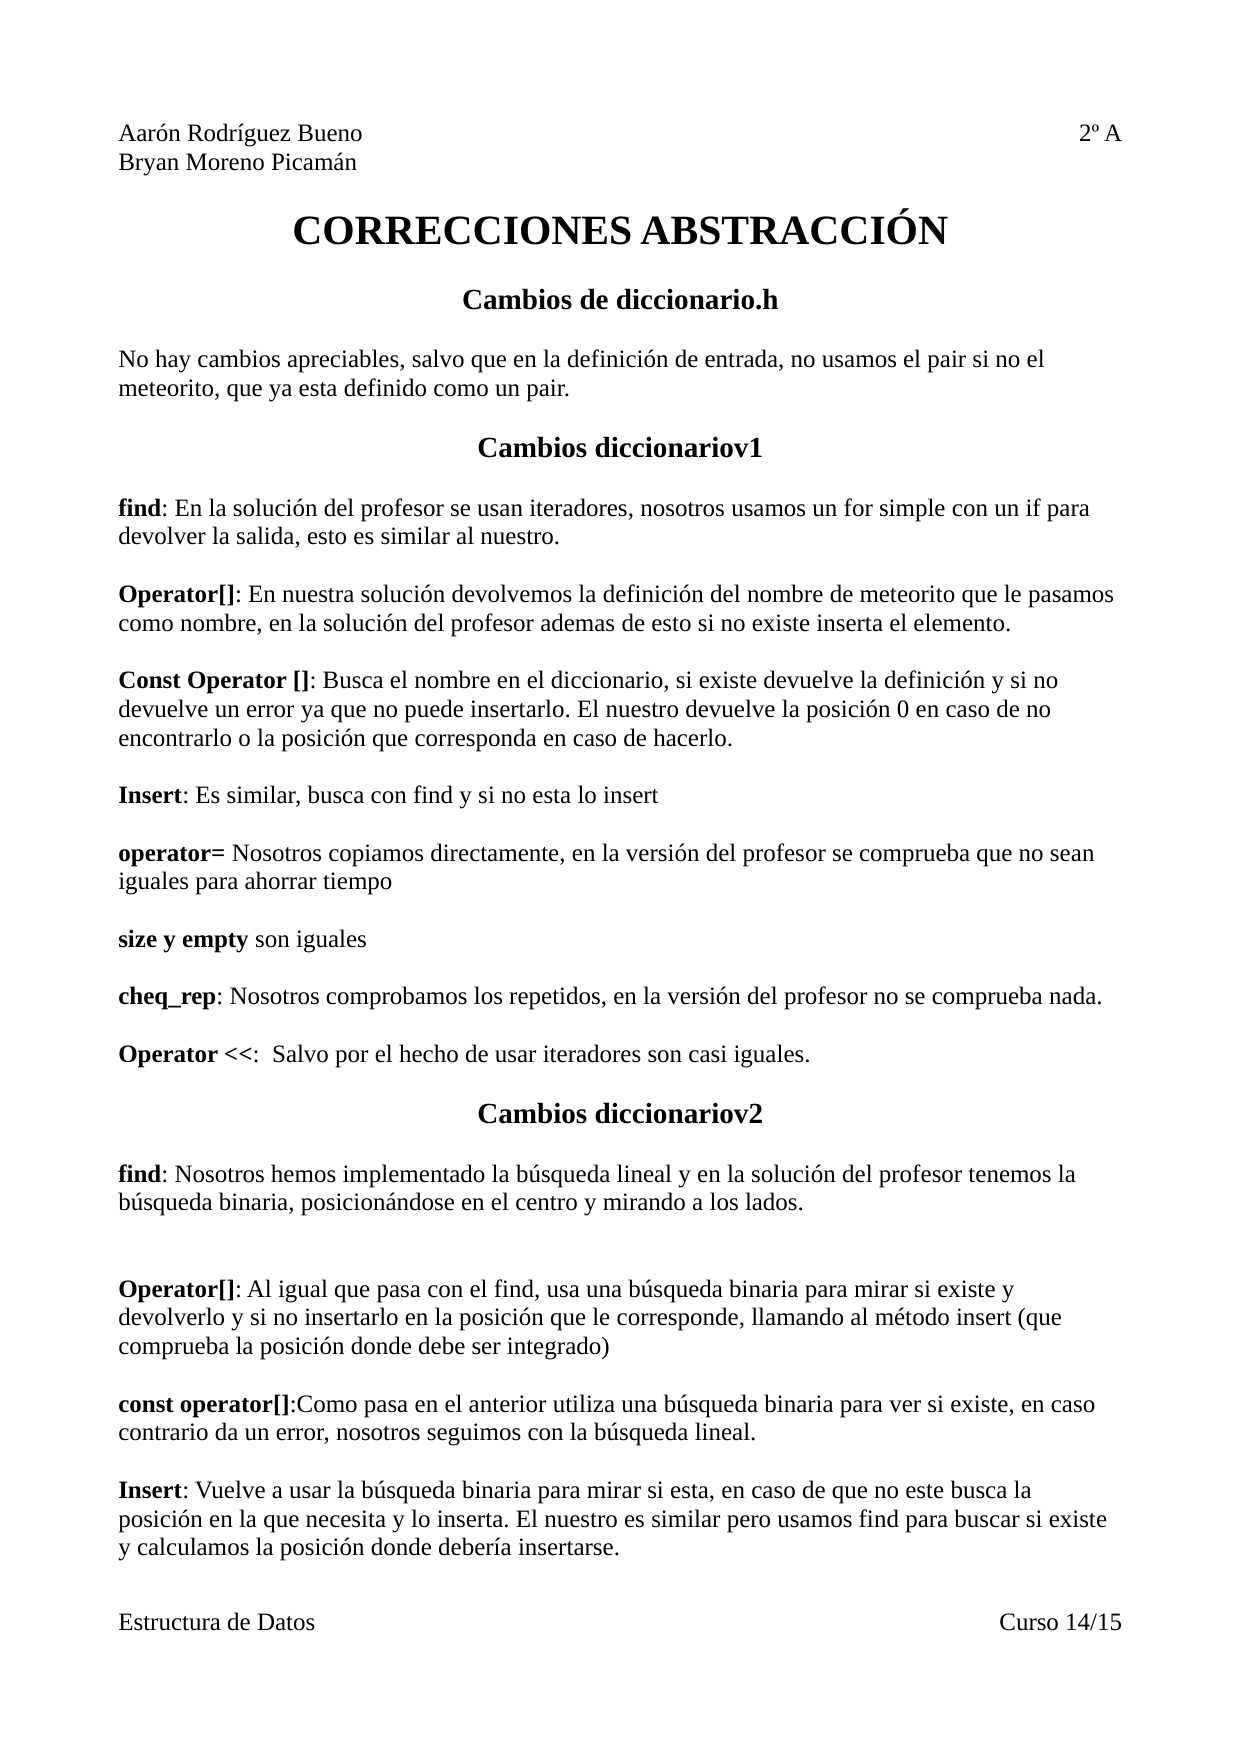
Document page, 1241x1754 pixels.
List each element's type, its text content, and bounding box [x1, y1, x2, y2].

text Insert: Vuelve a usar la búsqueda binaria para mirar si esta, en caso de que no este busca la posición en la que necesita y lo inserta. El nuestro es similar pero usamos find para buscar si existe y calculamos la posición donde debería insertarse. [118, 1475, 1122, 1561]
text cheq_rep: Nosotros comprobamos los repetidos, en la versión del profesor no se comprueba nada. [118, 981, 1122, 1010]
text CORRECCIONES ABSTRACCIÓN [118, 205, 1122, 253]
text Operator[]: Al igual que pasa con el find, usa una búsqueda binaria para mirar si existe y devolverlo y si no insertarlo en la posición que le corresponde, llamando al método insert (que comprueba la posición donde debe ser integrado) [118, 1274, 1122, 1360]
text find: Nosotros hemos implementado la búsqueda lineal y en la solución del profesor tenemos la búsqueda binaria, posicionándose en el centro y mirando a los lados. [118, 1159, 1122, 1216]
text Cambios diccionariov2 [118, 1096, 1122, 1130]
text Operator <<: Salvo por el hecho de usar iteradores son casi iguales. [118, 1039, 1122, 1068]
text Const Operator []: Busca el nombre en el diccionario, si existe devuelve la definición y si no devuelve un error ya que no puede insertarlo. El nuestro devuelve la posición 0 en caso de no encontrarlo o la posición que corresponda en caso de hacerlo. [118, 665, 1122, 751]
text No hay cambios apreciables, salvo que en la definición de entrada, no usamos el pair si no el meteorito, que ya esta definido como un pair. [118, 344, 1122, 402]
text Operator[]: En nuestra solución devolvemos la definición del nombre de meteorito que le pasamos como nombre, en la solución del profesor ademas de esto si no existe inserta el elemento. [118, 579, 1122, 636]
text find: En la solución del profesor se usan iteradores, nosotros usamos un for simple con un if para devolver la salida, esto es similar al nuestro. [118, 493, 1122, 550]
text Cambios de diccionario.h [118, 282, 1122, 315]
text operator= Nosotros copiamos directamente, en la versión del profesor se comprueba que no sean iguales para ahorrar tiempo [118, 838, 1122, 895]
text Cambios diccionariov1 [118, 430, 1122, 464]
text Insert: Es similar, busca con find y si no esta lo insert [118, 780, 1122, 809]
text const operator[]:Como pasa en el anterior utiliza una búsqueda binaria para ver si existe, en caso contrario da un error, nosotros seguimos con la búsqueda lineal. [118, 1389, 1122, 1446]
text size y empty son iguales [118, 924, 1122, 953]
